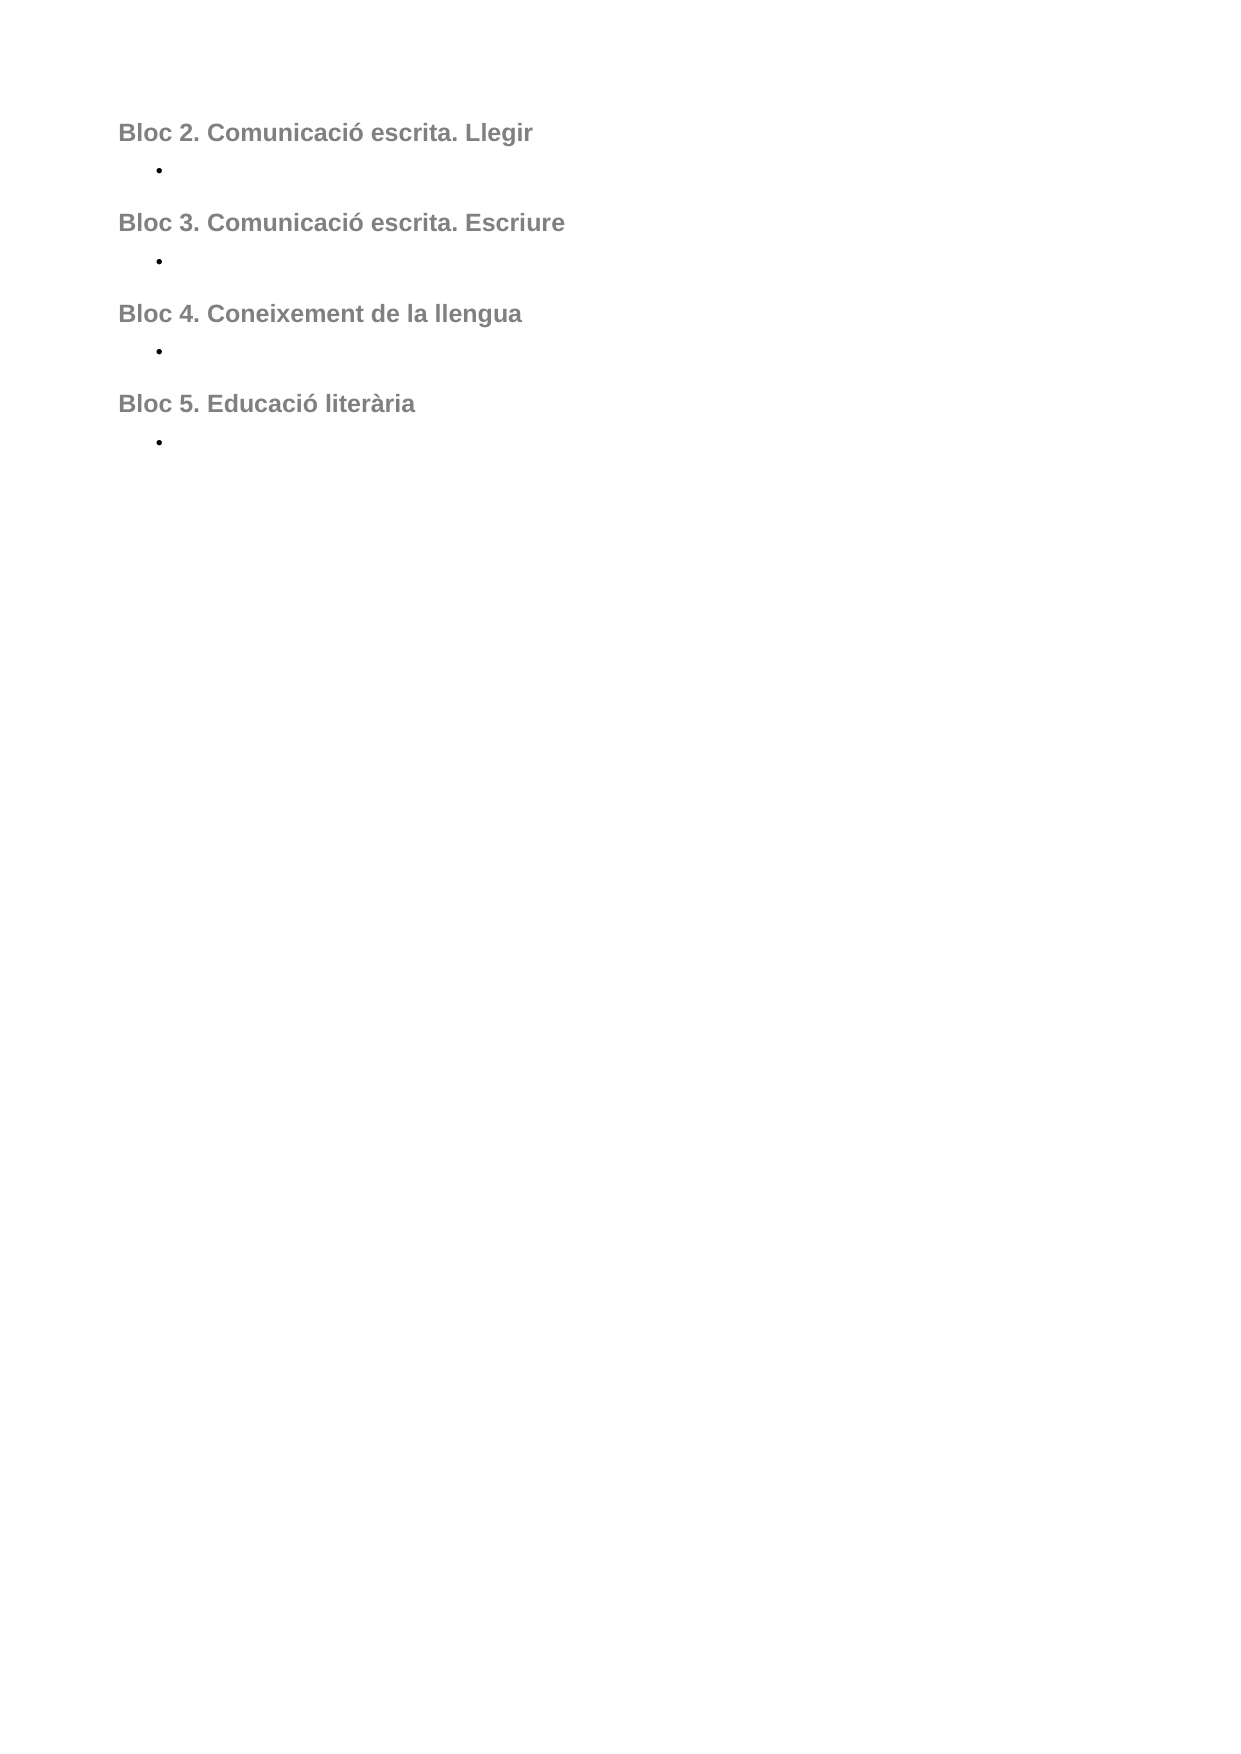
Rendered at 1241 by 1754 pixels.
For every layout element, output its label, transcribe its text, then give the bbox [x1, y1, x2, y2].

subtitle Bloc 5. Educació literària [118, 389, 1122, 418]
subtitle Bloc 4. Coneixement de la llengua [118, 299, 1122, 327]
subtitle Bloc 2. Comunicació escrita. Llegir [118, 118, 1122, 147]
subtitle Bloc 3. Comunicació escrita. Escriure [118, 208, 1122, 237]
